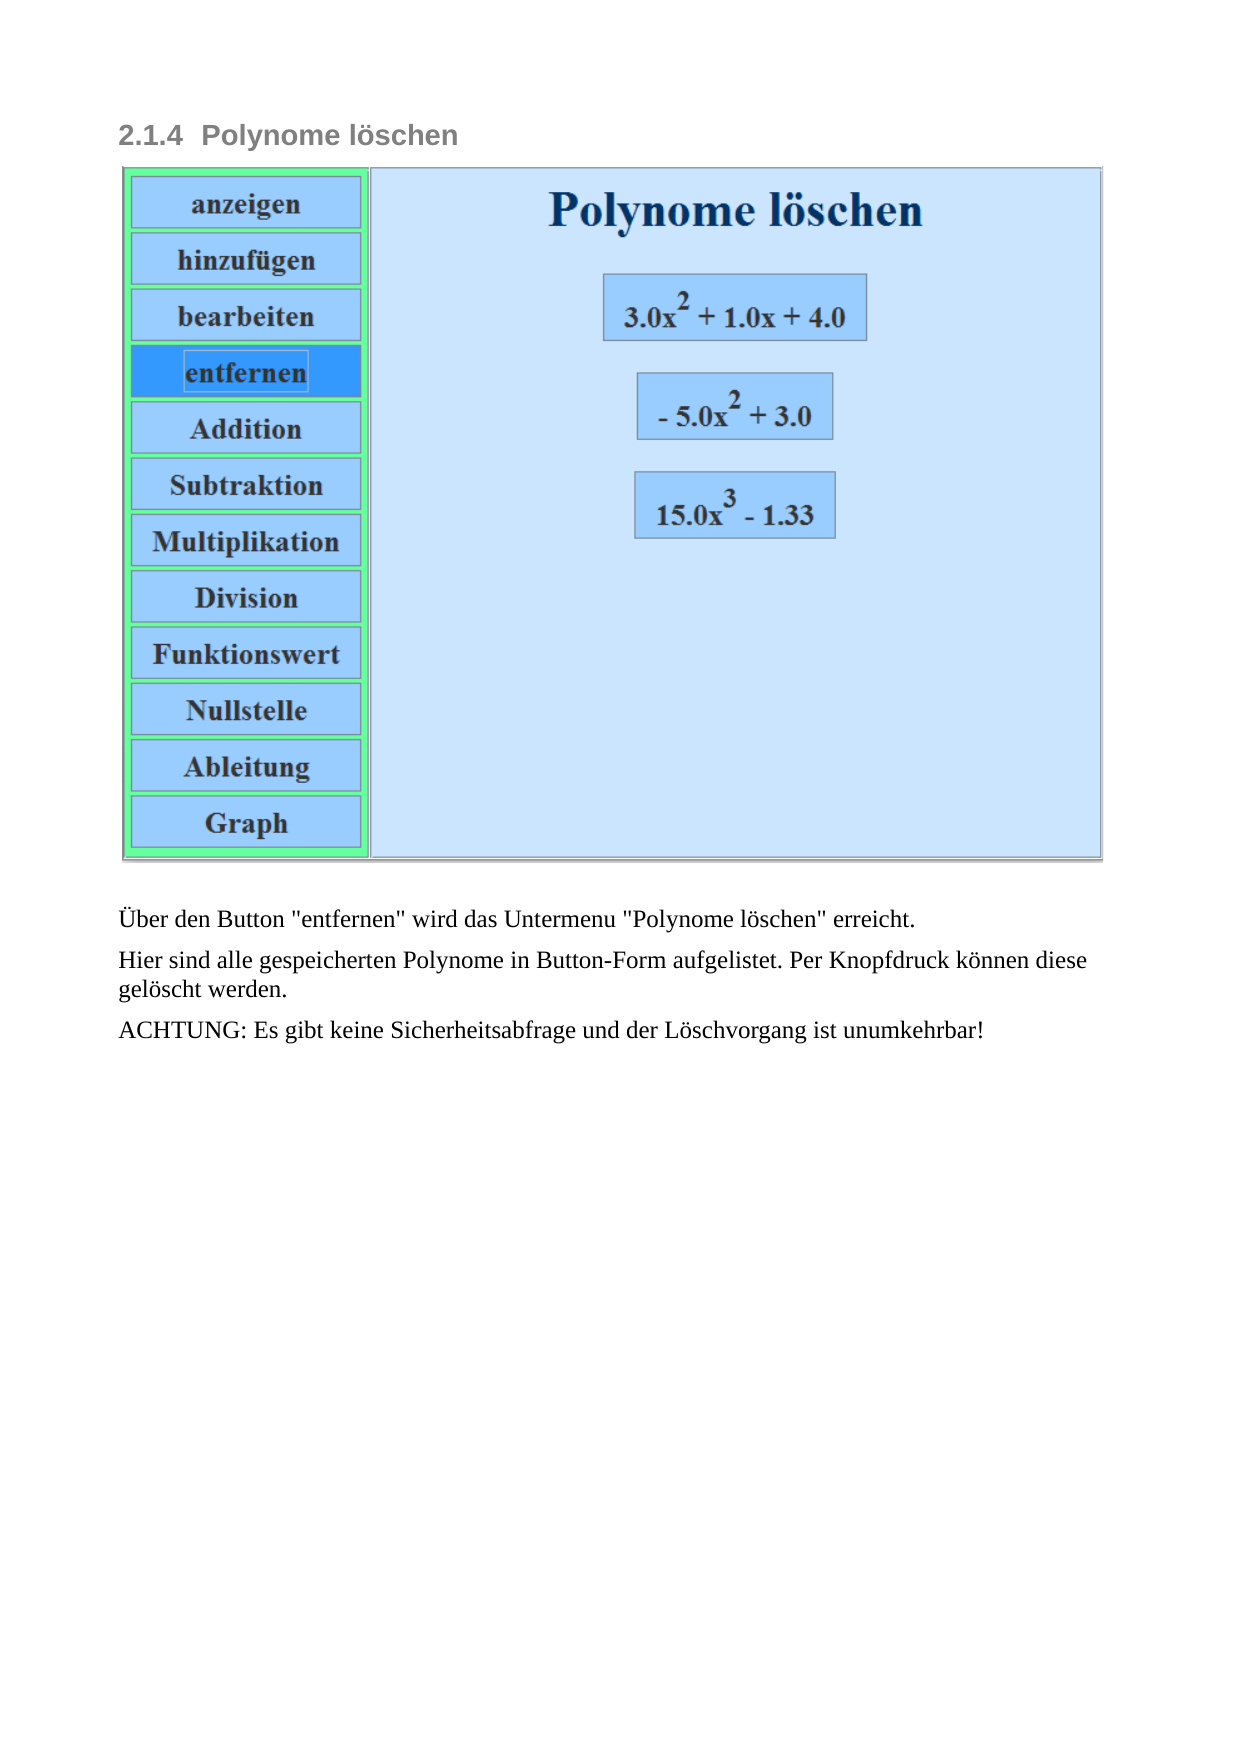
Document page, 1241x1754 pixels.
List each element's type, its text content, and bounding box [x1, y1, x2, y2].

text Hier sind alle gespeicherten Polynome in Button-Form aufgelistet. Per Knopfdruck können diese gelöscht werden. [118, 945, 1122, 1003]
text Über den Button "entfernen" wird das Untermenu "Polynome löschen" erreicht. [118, 904, 1122, 933]
text ACHTUNG: Es gibt keine Sicherheitsabfrage und der Löschvorgang ist unumkehrbar! [118, 1015, 1122, 1044]
subtitle Polynome löschen [118, 118, 1122, 152]
picture [122, 166, 1104, 863]
